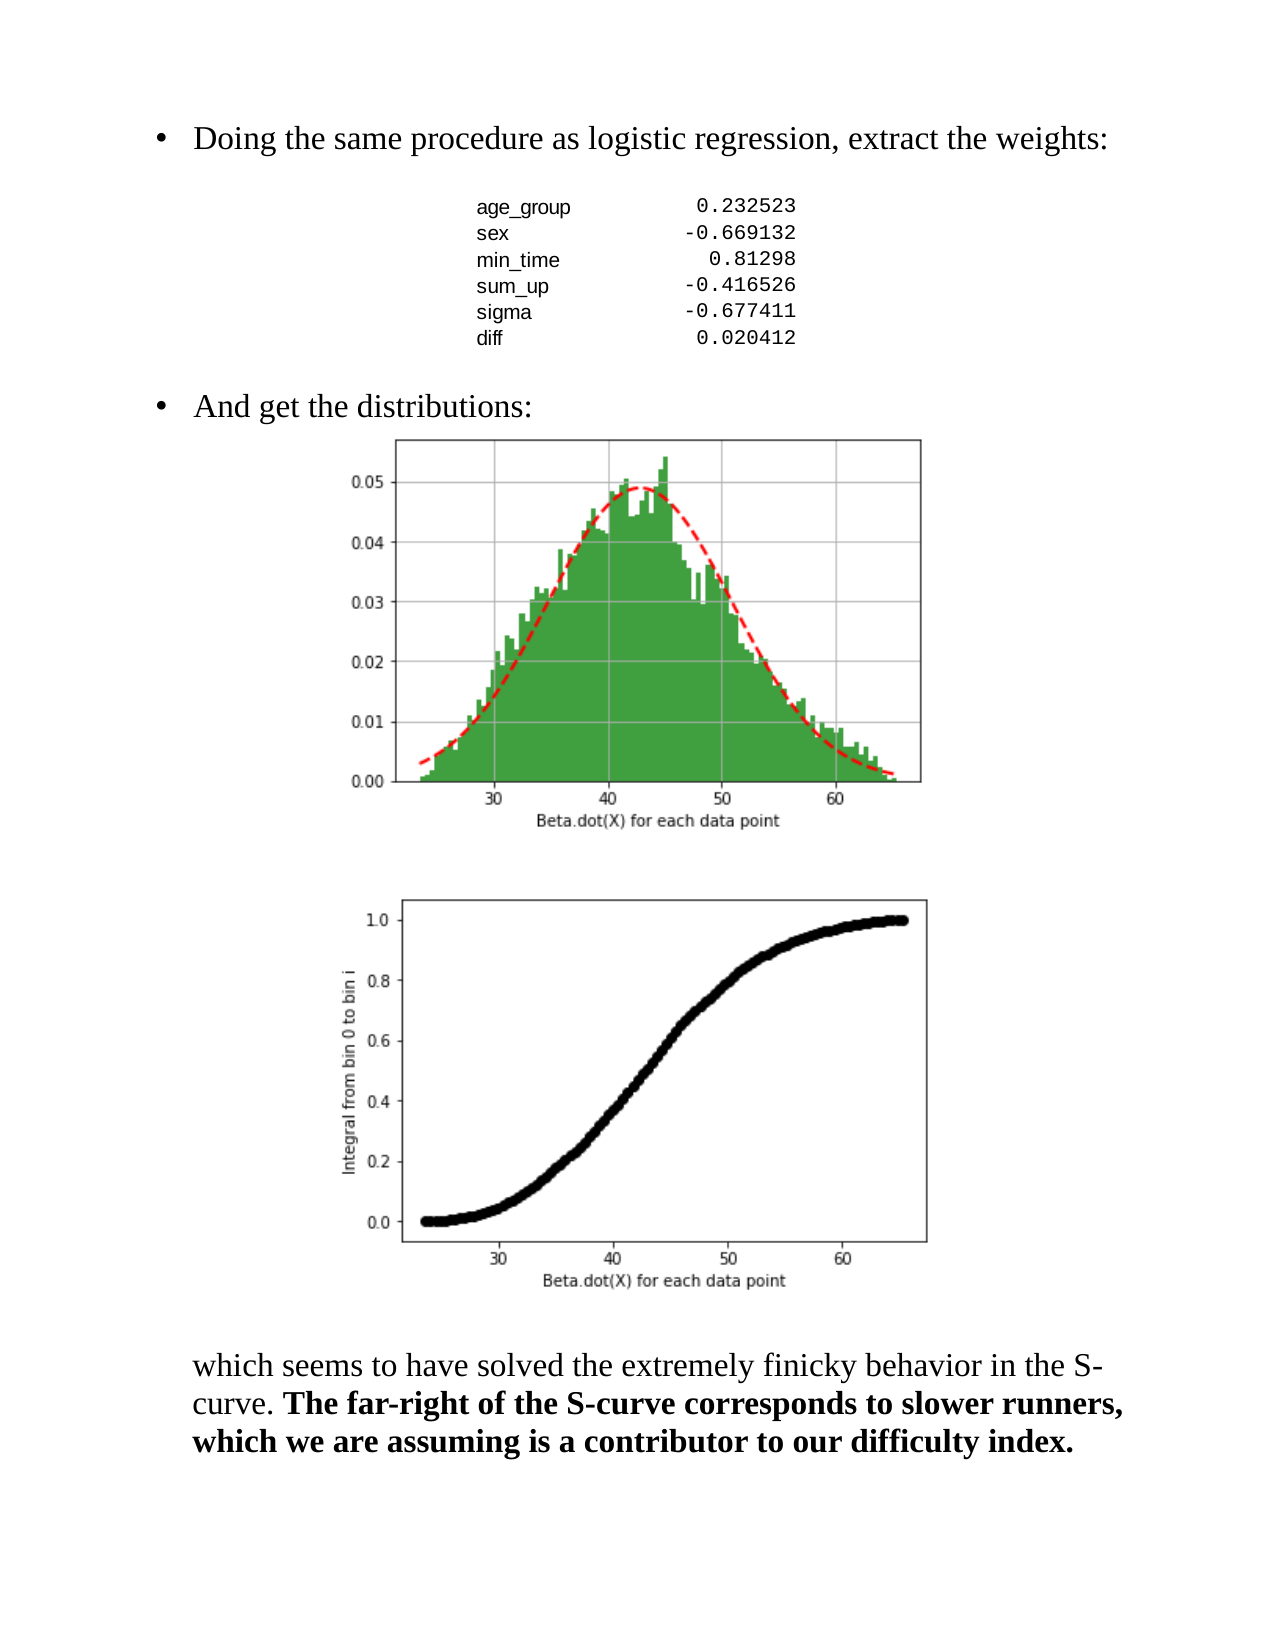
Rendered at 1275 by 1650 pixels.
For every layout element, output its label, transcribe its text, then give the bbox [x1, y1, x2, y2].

picture [339, 424, 936, 841]
picture [333, 884, 942, 1301]
list Doing the same procedure as logistic regression, extract the weights: [156, 118, 1157, 156]
text which seems to have solved the extremely finicky behavior in the S-curve. The far-right of the S-curve corresponds to slower runners, which we are assuming is a contributor to our difficulty index. [192, 1345, 1157, 1460]
list And get the distributions: [156, 386, 1157, 425]
